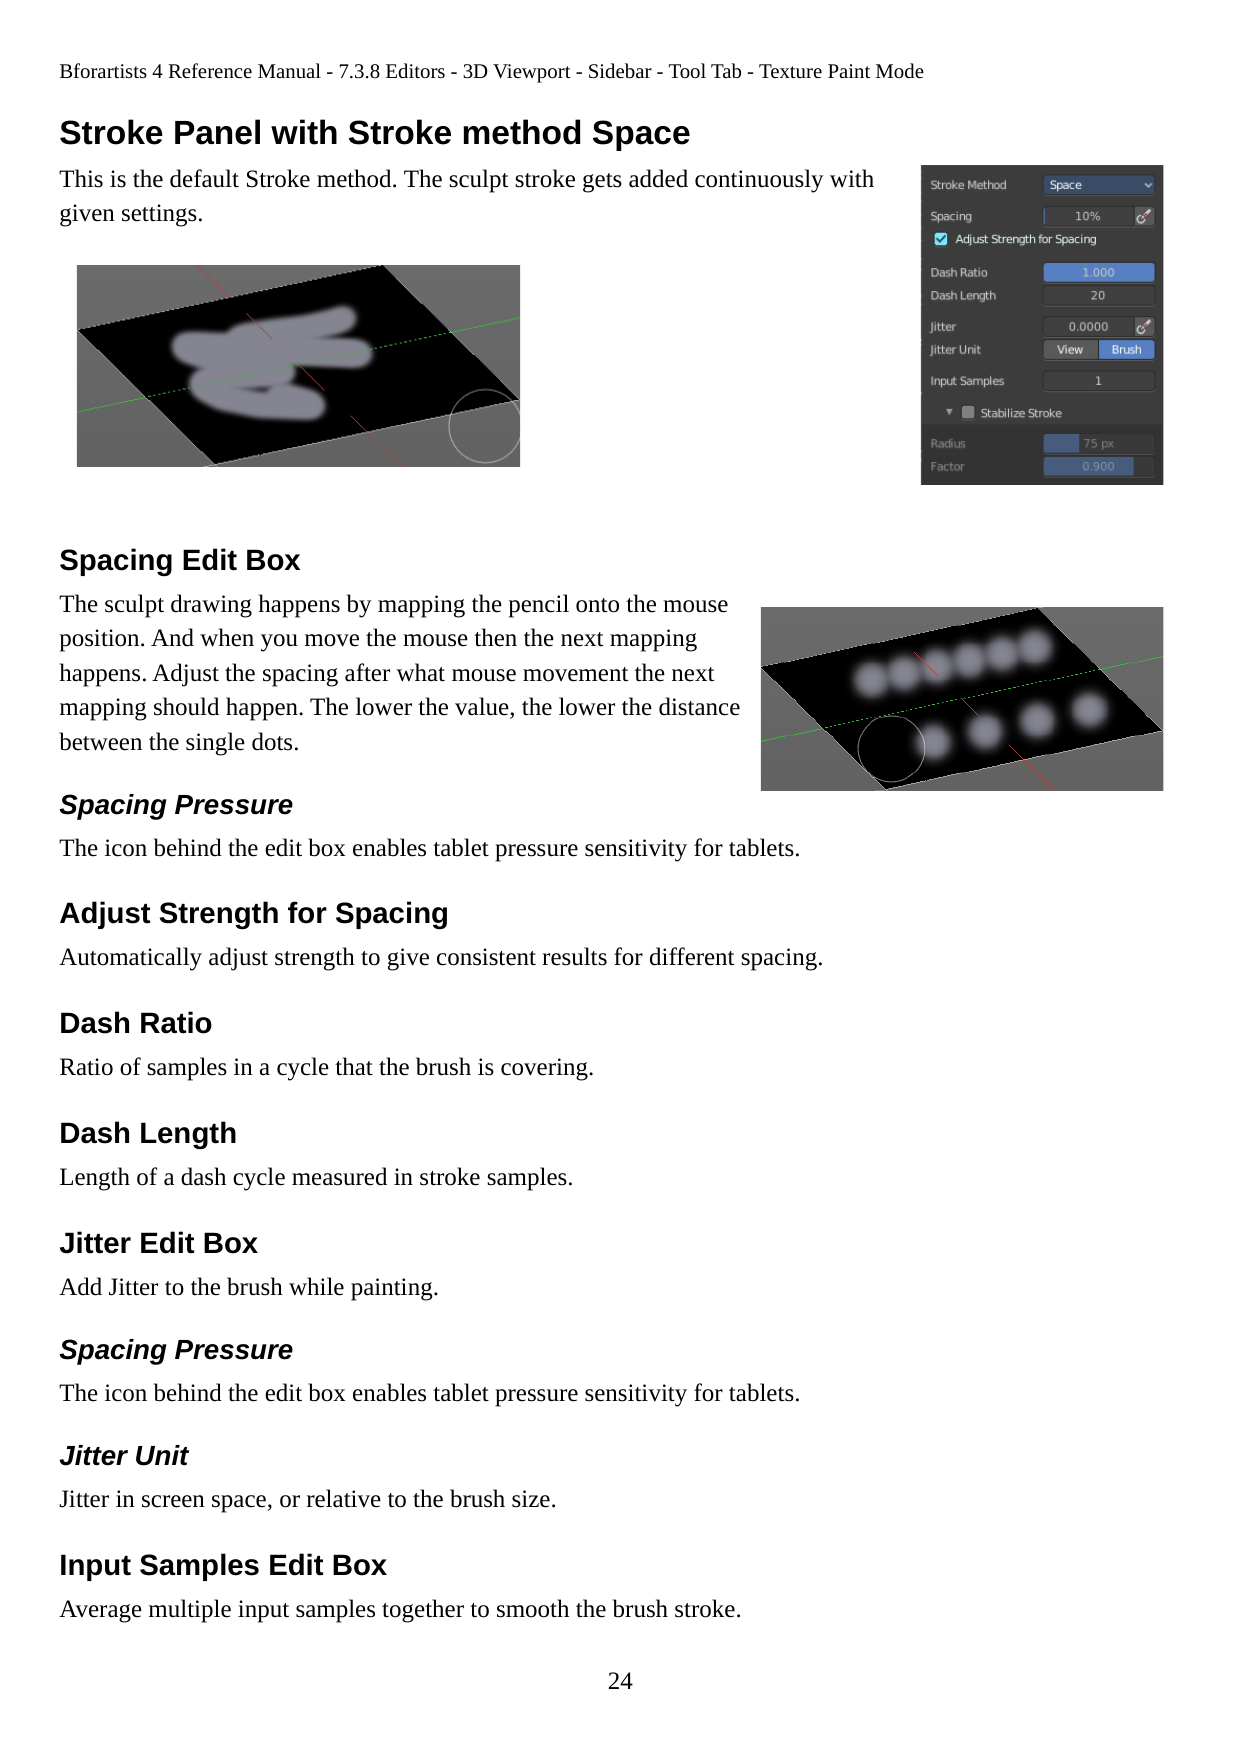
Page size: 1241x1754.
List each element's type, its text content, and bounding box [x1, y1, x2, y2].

text Average multiple input samples together to smooth the brush stroke. [59, 1594, 1181, 1623]
subtitle Stroke Panel with Stroke method Space [59, 113, 1181, 151]
picture [920, 165, 1164, 485]
text The sculpt drawing happens by mapping the pencil onto the mouse position. And when you move the mouse then the next mapping happens. Adjust the spacing after what mouse movement the next mapping should happen. The lower the value, the lower the distance between the single dots. [59, 589, 1181, 755]
text This is the default Stroke method. The sculpt stroke gets added continuously with given settings. [59, 164, 1181, 227]
subtitle Spacing Pressure [59, 788, 1181, 820]
picture [760, 607, 1164, 791]
subtitle Adjust Strength for Spacing [59, 896, 1181, 930]
subtitle Spacing Edit Box [59, 542, 1181, 576]
text Length of a dash cycle measured in stroke samples. [59, 1162, 1181, 1191]
subtitle Input Samples Edit Box [59, 1548, 1181, 1581]
text Add Jitter to the brush while painting. [59, 1272, 1181, 1301]
subtitle Dash Length [59, 1116, 1181, 1150]
text Automatically adjust strength to give consistent results for different spacing. [59, 942, 1181, 971]
text The icon behind the edit box enables tablet pressure sensitivity for tablets. [59, 833, 1181, 861]
subtitle Spacing Pressure [59, 1334, 1181, 1366]
text The icon behind the edit box enables tablet pressure sensitivity for tablets. [59, 1378, 1181, 1407]
text Jitter in screen space, or relative to the brush size. [59, 1484, 1181, 1513]
subtitle Dash Ratio [59, 1006, 1181, 1040]
subtitle Jitter Edit Box [59, 1226, 1181, 1260]
subtitle Jitter Unit [59, 1440, 1181, 1472]
text Ratio of samples in a cycle that the brush is covering. [59, 1052, 1181, 1081]
picture [76, 265, 521, 467]
